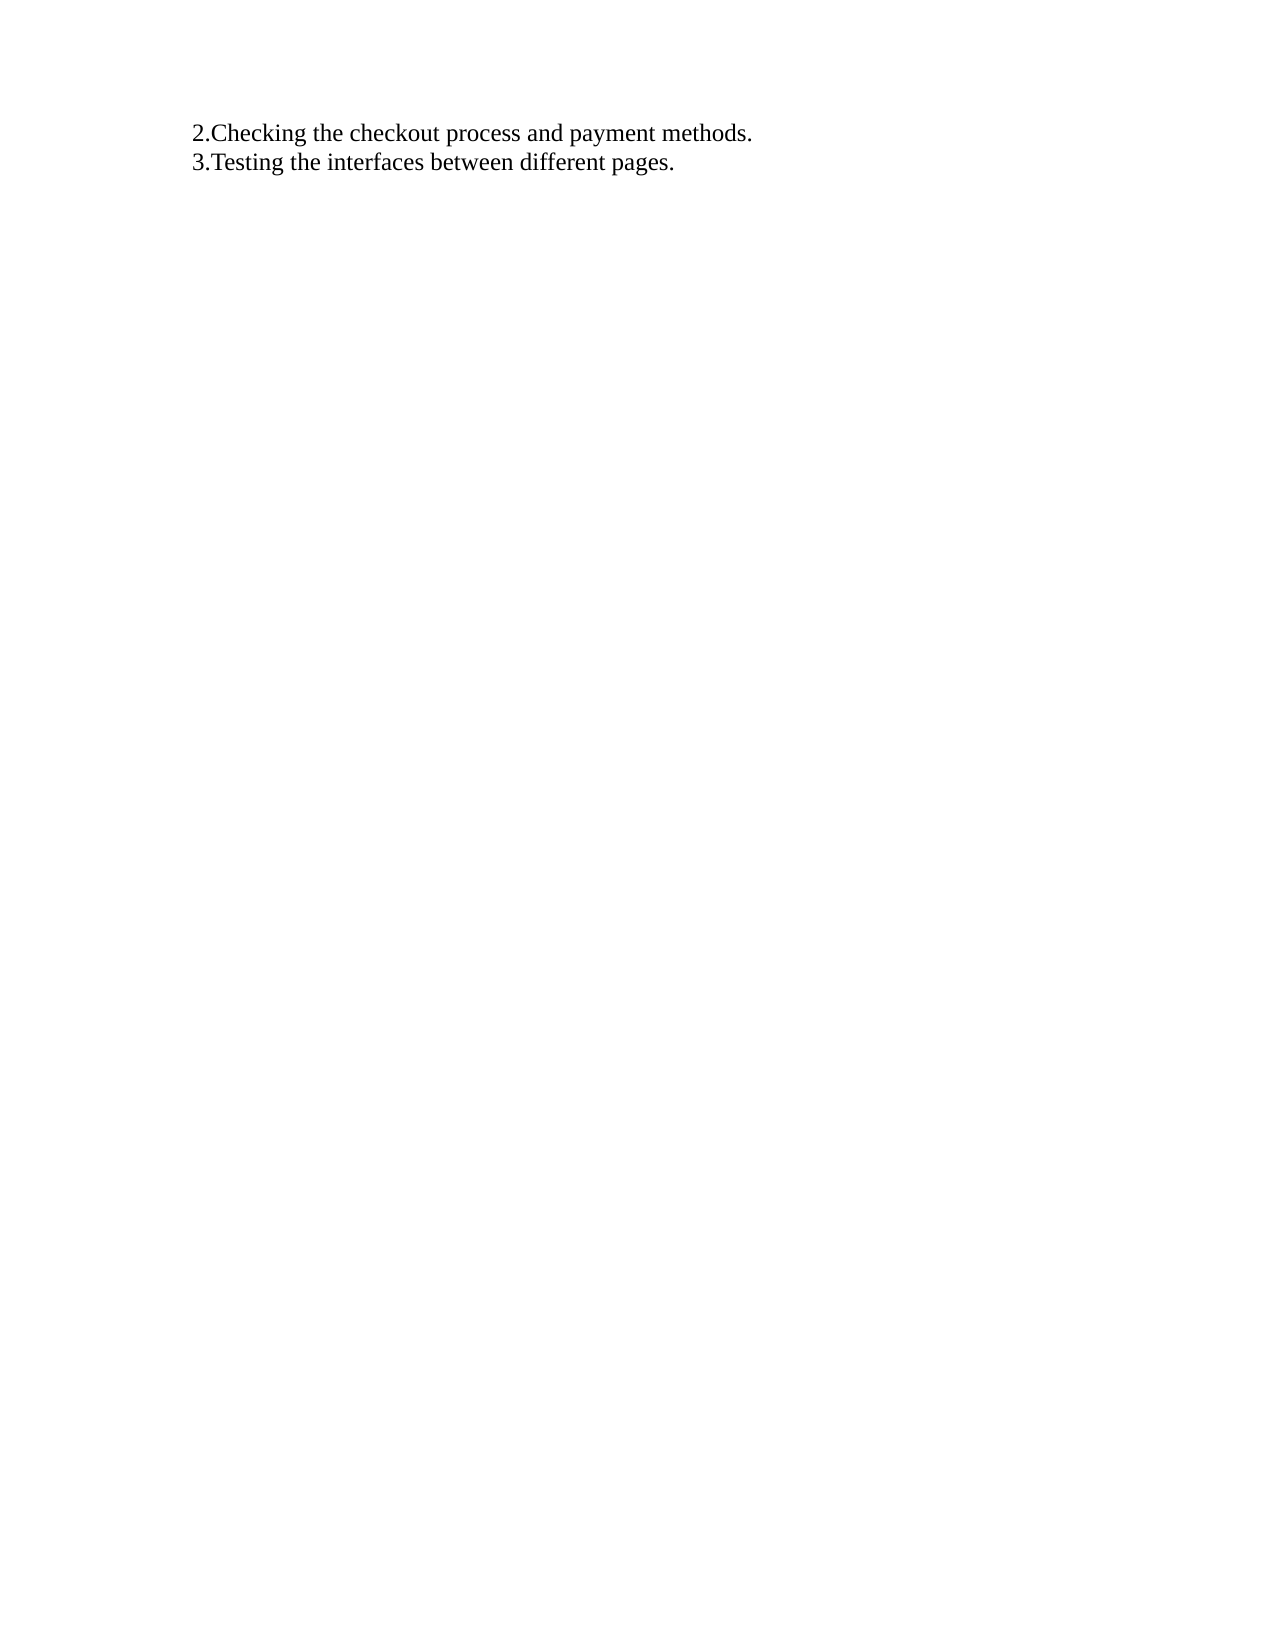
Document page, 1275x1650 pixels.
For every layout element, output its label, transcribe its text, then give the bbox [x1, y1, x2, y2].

list Checking the checkout process and payment methods. [118, 118, 1157, 147]
list Testing the interfaces between different pages. [118, 147, 1157, 176]
